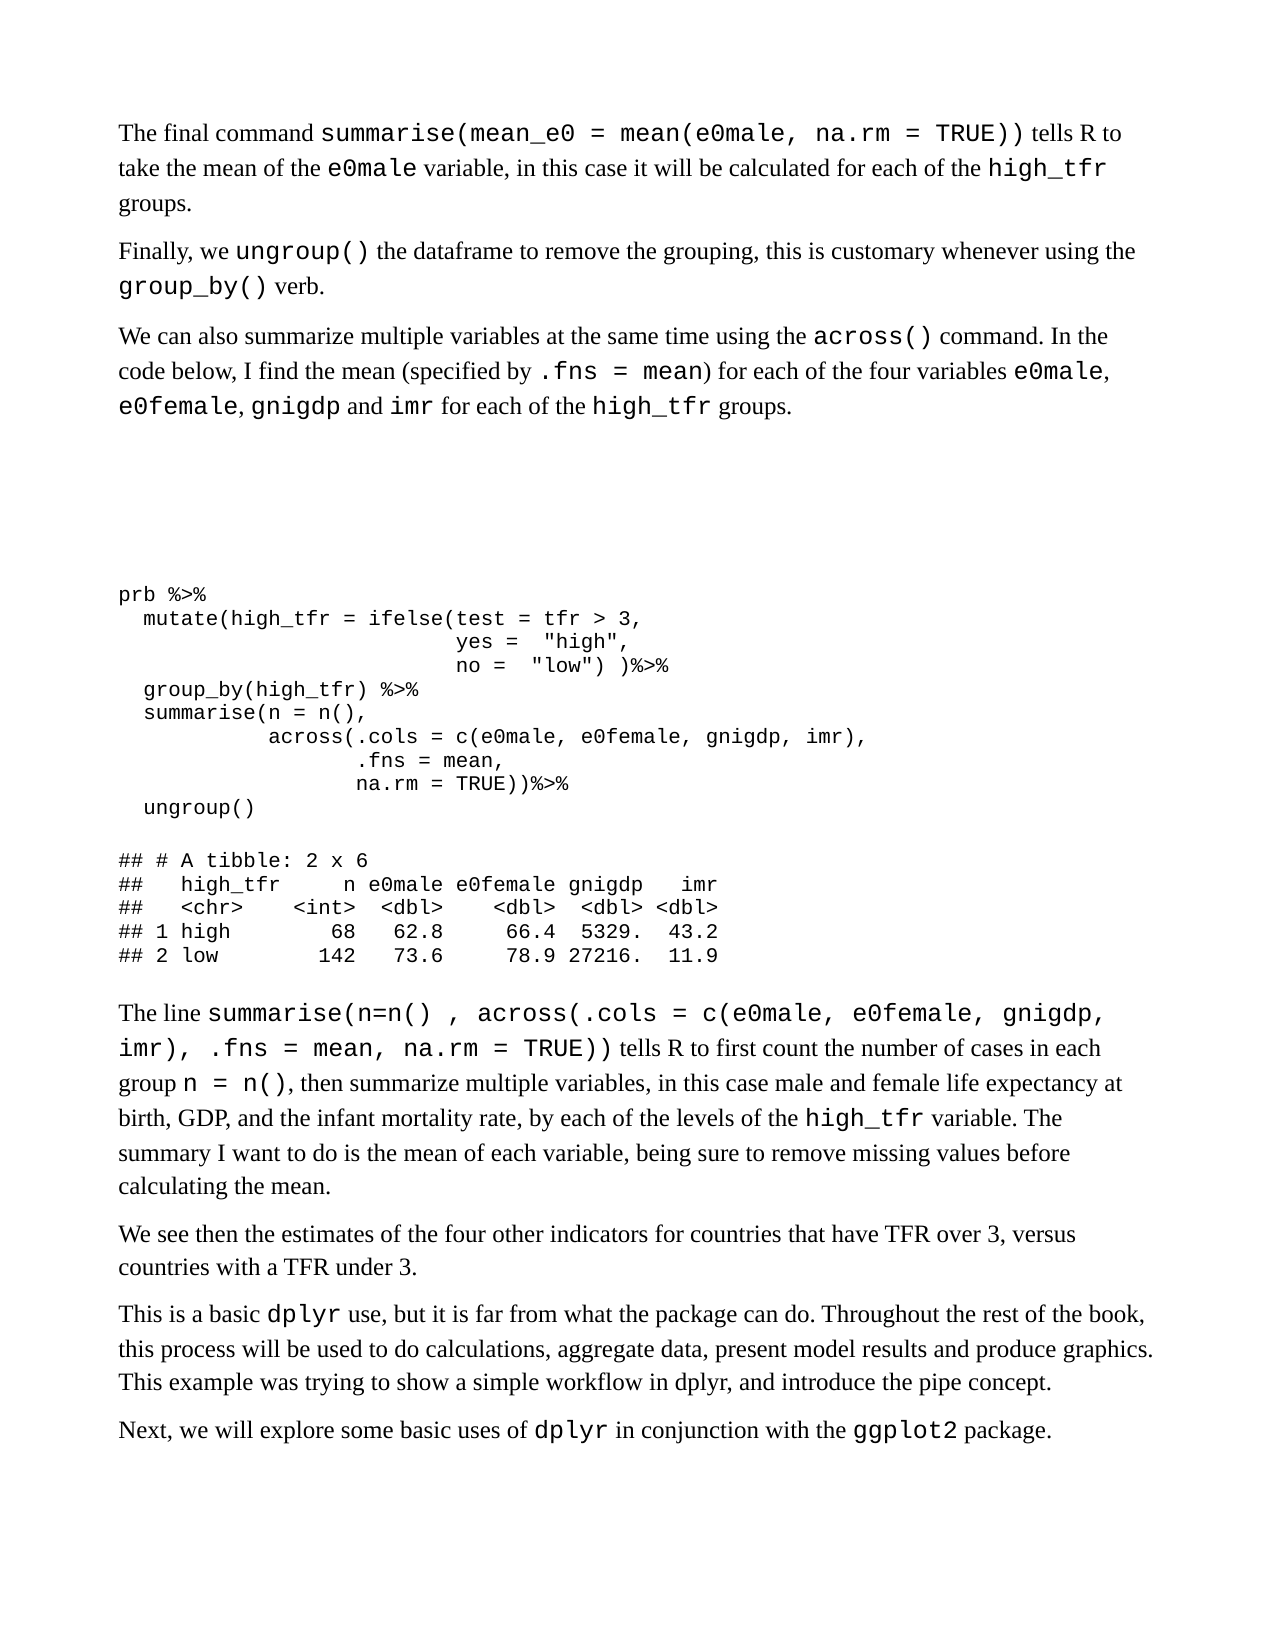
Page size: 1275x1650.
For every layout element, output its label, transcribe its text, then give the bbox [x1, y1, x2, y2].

text ungroup() [118, 797, 1157, 821]
text The final command summarise(mean_e0 = mean(e0male, na.rm = TRUE)) tells R to take the mean of the e0male variable, in this case it will be calculated for each of the high_tfr groups. [118, 118, 1157, 217]
text yes = "high", [118, 631, 1157, 655]
text mutate(high_tfr = ifelse(test = tfr > 3, [118, 608, 1157, 631]
text group_by(high_tfr) %>% [118, 679, 1157, 702]
text summarise(n = n(), [118, 702, 1157, 726]
text .fns = mean, [118, 749, 1157, 773]
text We can also summarize multiple variables at the same time using the across() command. In the code below, I find the mean (specified by .fns = mean) for each of the four variables e0male, e0female, gnigdp and imr for each of the high_tfr groups. [118, 321, 1157, 422]
text The line summarise(n=n() , across(.cols = c(e0male, e0female, gnigdp, imr), .fns = mean, na.rm = TRUE)) tells R to first count the number of cases in each group n = n(), then summarize multiple variables, in this case male and female life expectancy at birth, GDP, and the infant mortality rate, by each of the levels of the high_tfr variable. The summary I want to do is the mean of each variable, being sure to remove missing values before calculating the mean. [118, 998, 1157, 1200]
text ## 1 high 68 62.8 66.4 5329. 43.2 [118, 921, 1157, 944]
text ## high_tfr n e0male e0female gnigdp imr [118, 874, 1157, 897]
text na.rm = TRUE))%>% [118, 773, 1157, 797]
text no = "low") )%>% [118, 655, 1157, 679]
text ## 2 low 142 73.6 78.9 27216. 11.9 [118, 944, 1157, 968]
text ## <chr> <int> <dbl> <dbl> <dbl> <dbl> [118, 897, 1157, 921]
text across(.cols = c(e0male, e0female, gnigdp, imr), [118, 726, 1157, 749]
text We see then the estimates of the four other indicators for countries that have TFR over 3, versus countries with a TFR under 3. [118, 1219, 1157, 1281]
text This is a basic dplyr use, but it is far from what the package can do. Throughout the rest of the book, this process will be used to do calculations, aggregate data, present model results and produce graphics. This example was trying to show a simple workflow in dplyr, and introduce the pipe concept. [118, 1299, 1157, 1396]
text prb %>% [118, 584, 1157, 608]
text ## # A tibble: 2 x 6 [118, 850, 1157, 874]
text Next, we will explore some basic uses of dplyr in conjunction with the ggplot2 package. [118, 1415, 1157, 1446]
text Finally, we ungroup() the dataframe to remove the grouping, this is customary whenever using the group_by() verb. [118, 236, 1157, 302]
